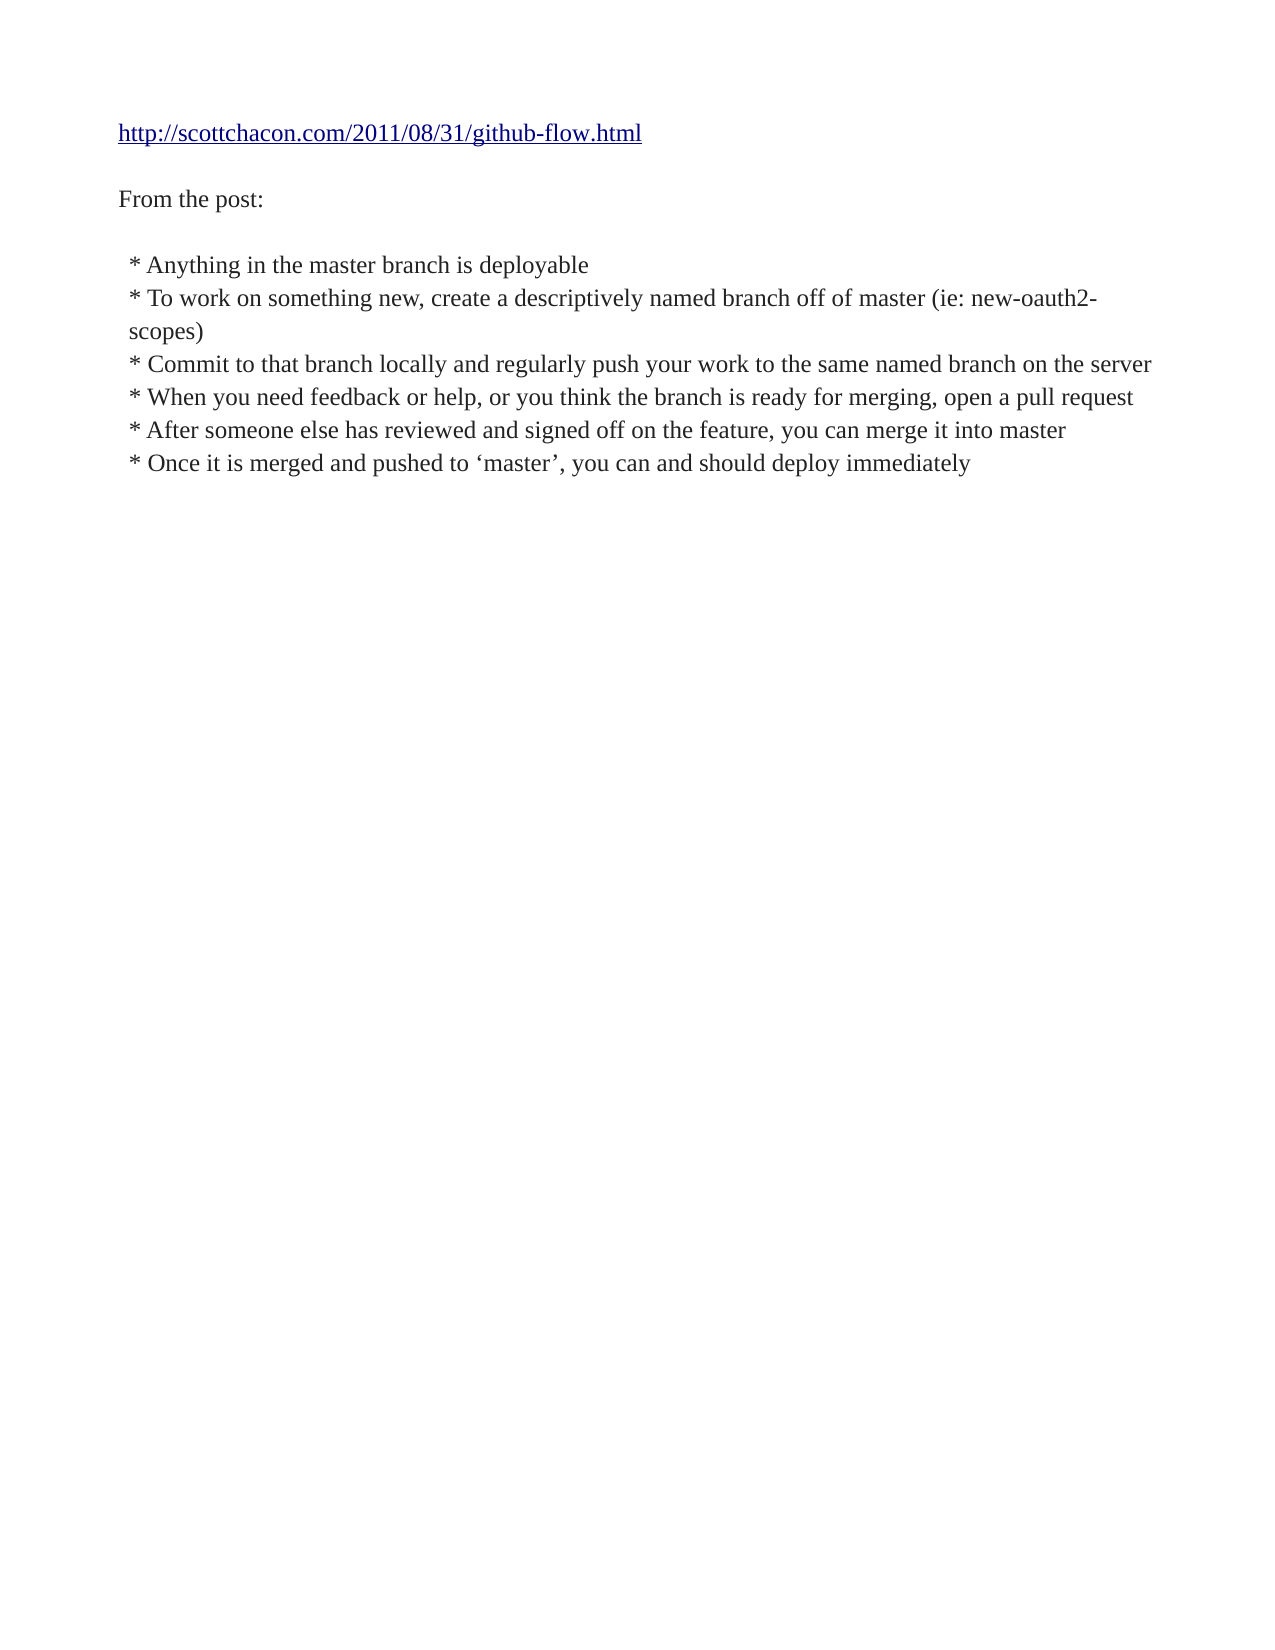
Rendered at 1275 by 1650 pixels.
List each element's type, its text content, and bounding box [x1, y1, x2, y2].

text http://scottchacon.com/2011/08/31/github-flow.html [118, 118, 1007, 147]
text * After someone else has reviewed and signed off on the feature, you can merge it into master [128, 415, 1157, 444]
text * Commit to that branch locally and regularly push your work to the same named branch on the server [128, 349, 1157, 378]
text From the post: [118, 184, 1007, 213]
text * Anything in the master branch is deployable [128, 250, 1157, 279]
text * When you need feedback or help, or you think the branch is ready for merging, open a pull request [128, 382, 1157, 411]
text * Once it is merged and pushed to ‘master’, you can and should deploy immediately [128, 448, 1157, 477]
text * To work on something new, create a descriptively named branch off of master (ie: new-oauth2-scopes) [128, 283, 1157, 345]
